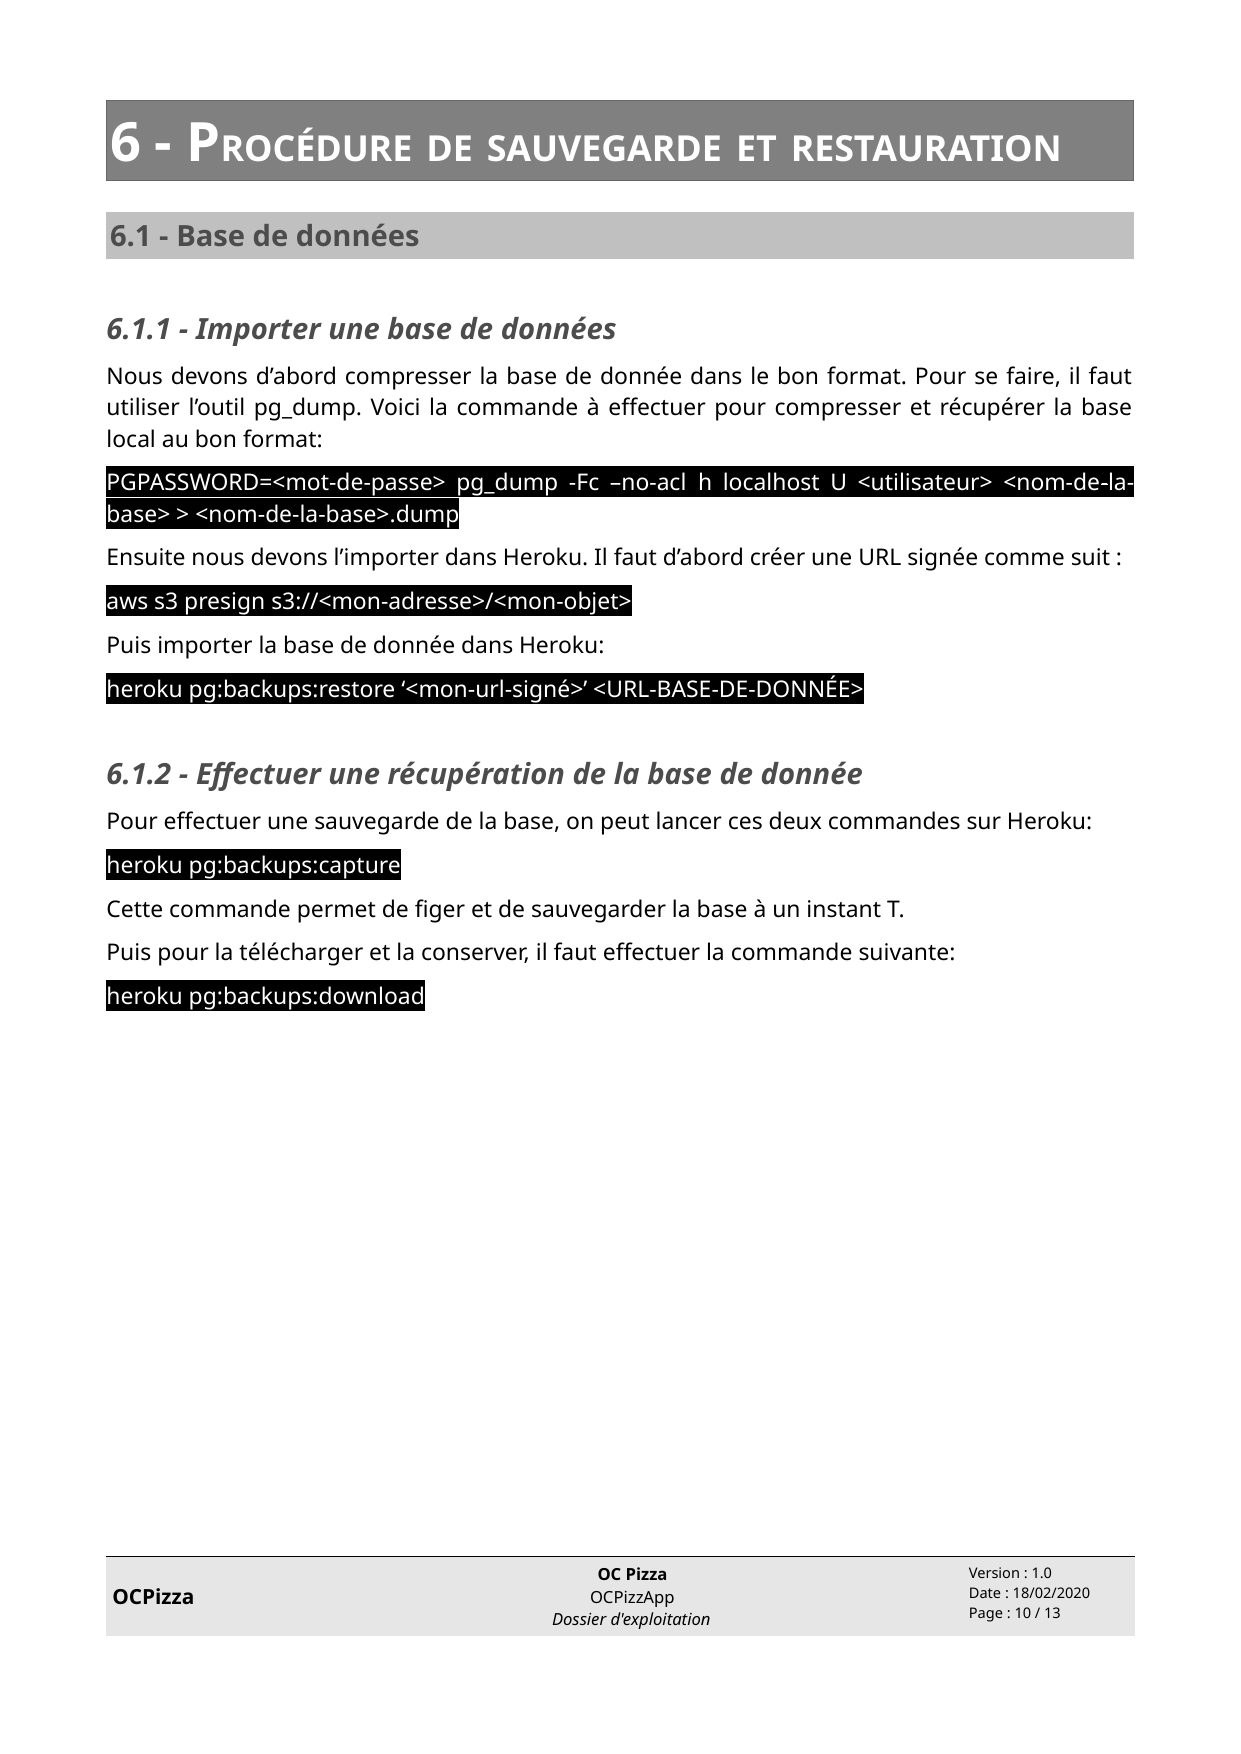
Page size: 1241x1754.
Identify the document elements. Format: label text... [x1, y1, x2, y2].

text PGPASSWORD=<mot-de-passe> pg_dump -Fc –no-acl h localhost U <utilisateur> <nom-de-la-base> > <nom-de-la-base>.dump [106, 466, 1134, 529]
text Nous devons d’abord compresser la base de donnée dans le bon format. Pour se faire, il faut utiliser l’outil pg_dump. Voici la commande à effectuer pour compresser et récupérer la base local au bon format: [106, 360, 1134, 454]
subtitle Procédure de sauvegarde et restauration [107, 101, 1133, 180]
text Ensuite nous devons l’importer dans Heroku. Il faut d’abord créer une URL signée comme suit : [106, 541, 1134, 572]
subtitle Importer une base de données [106, 308, 1134, 348]
text heroku pg:backups:download [106, 980, 1134, 1011]
text heroku pg:backups:capture [106, 849, 1134, 880]
text Pour effectuer une sauvegarde de la base, on peut lancer ces deux commandes sur Heroku: [106, 805, 1134, 836]
subtitle Base de données [107, 213, 1133, 258]
text Puis importer la base de donnée dans Heroku: [106, 629, 1134, 660]
text heroku pg:backups:restore ‘<mon-url-signé>’ <URL-BASE-DE-DONNÉE> [106, 672, 1134, 704]
text Cette commande permet de figer et de sauvegarder la base à un instant T. [106, 892, 1134, 924]
subtitle Effectuer une récupération de la base de donnée [106, 753, 1134, 793]
text aws s3 presign s3://<mon-adresse>/<mon-objet> [106, 585, 1134, 616]
text Puis pour la télécharger et la conserver, il faut effectuer la commande suivante: [106, 936, 1134, 967]
